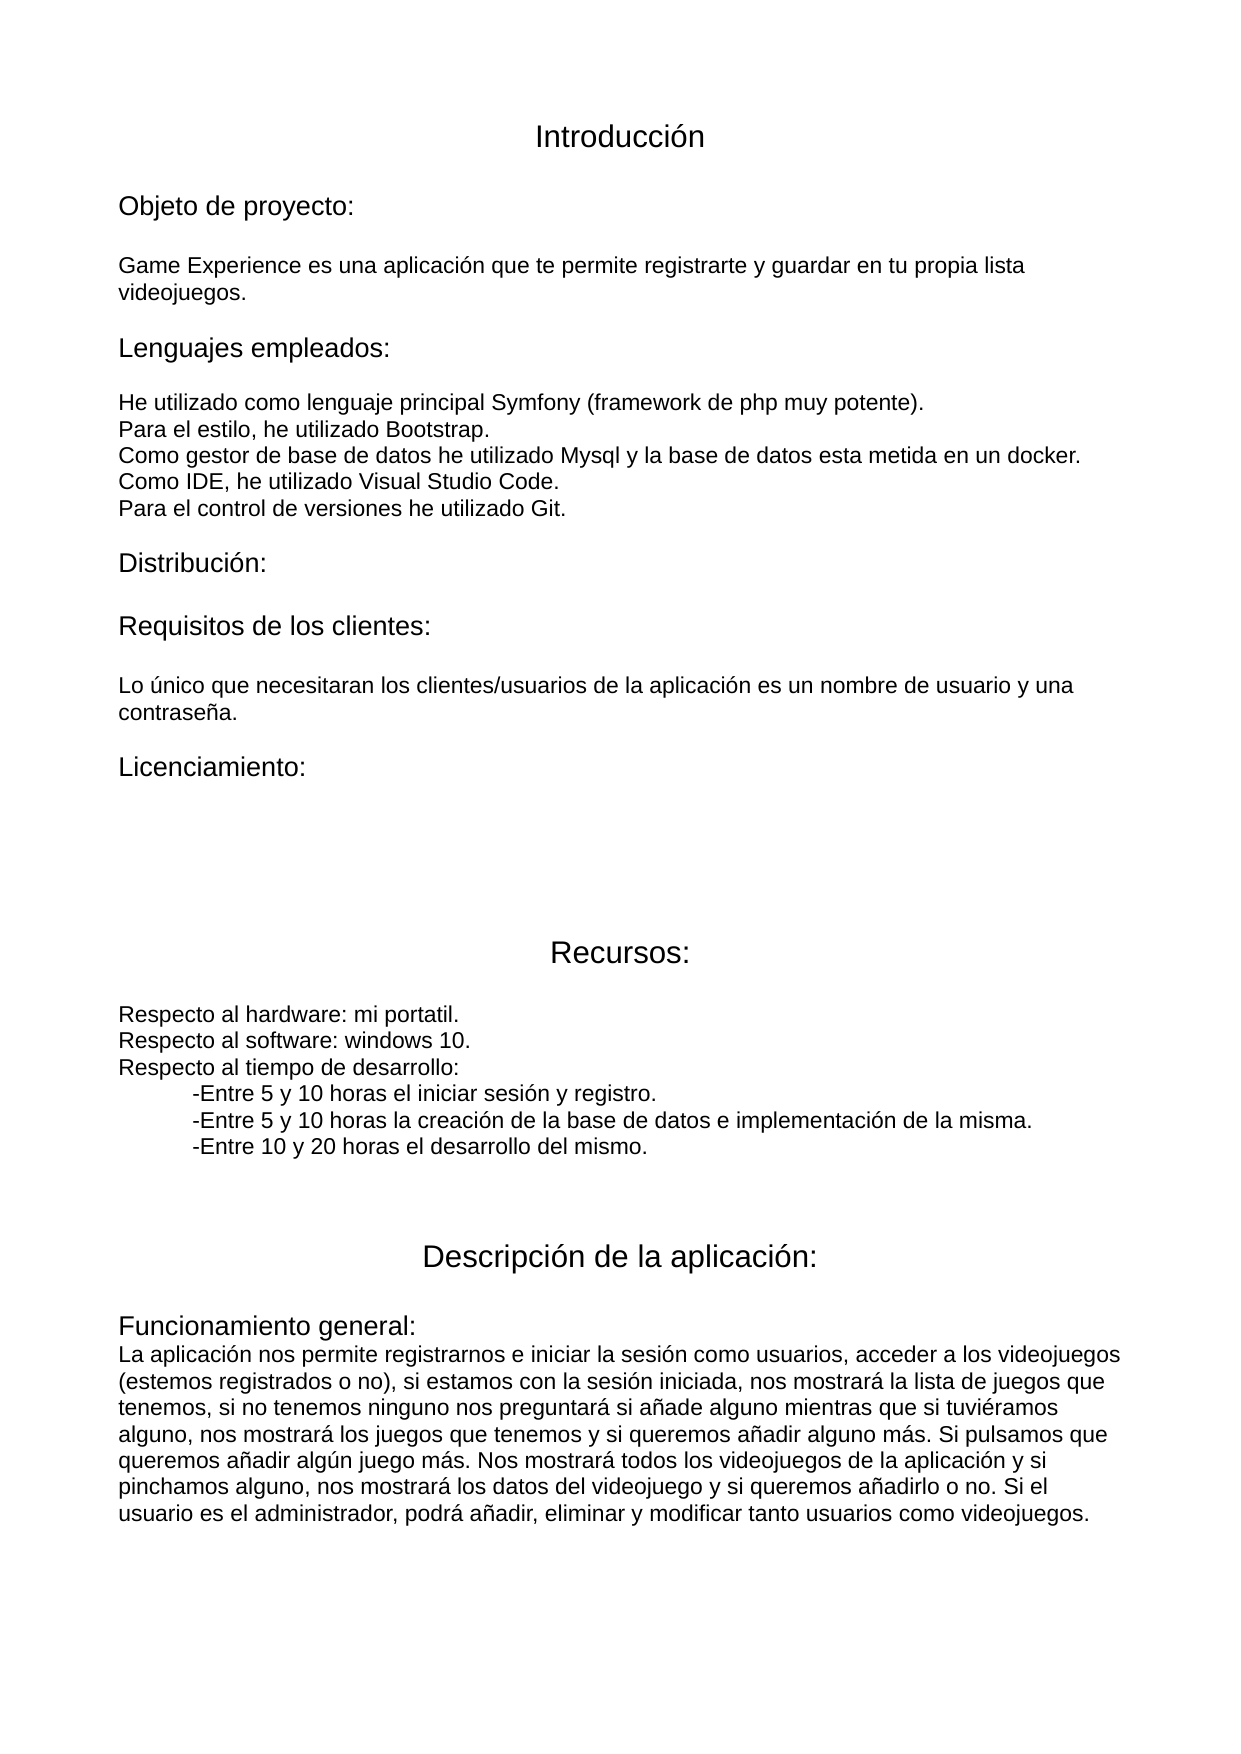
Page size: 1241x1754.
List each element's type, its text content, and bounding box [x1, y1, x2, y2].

text Introducción [118, 118, 1122, 154]
text Respecto al software: windows 10. [118, 1027, 1122, 1054]
text Recursos: [118, 934, 1122, 970]
text Para el control de versiones he utilizado Git. [118, 494, 1122, 521]
text Lenguajes empleados: [118, 332, 1122, 363]
text La aplicación nos permite registrarnos e iniciar la sesión como usuarios, acceder a los videojuegos (estemos registrados o no), si estamos con la sesión iniciada, nos mostrará la lista de juegos que tenemos, si no tenemos ninguno nos preguntará si añade alguno mientras que si tuviéramos alguno, nos mostrará los juegos que tenemos y si queremos añadir alguno más. Si pulsamos que queremos añadir algún juego más. Nos mostrará todos los videojuegos de la aplicación y si pinchamos alguno, nos mostrará los datos del videojuego y si queremos añadirlo o no. Si el usuario es el administrador, podrá añadir, eliminar y modificar tanto usuarios como videojuegos. [118, 1341, 1122, 1526]
text -Entre 5 y 10 horas la creación de la base de datos e implementación de la misma. [118, 1107, 1122, 1133]
text Licenciamiento: [118, 751, 1122, 783]
text Game Experience es una aplicación que te permite registrarte y guardar en tu propia lista videojuegos. [118, 252, 1122, 305]
text Respecto al tiempo de desarrollo: [118, 1054, 1122, 1080]
text He utilizado como lenguaje principal Symfony (framework de php muy potente). [118, 389, 1122, 416]
text Respecto al hardware: mi portatil. [118, 1001, 1122, 1027]
text Distribución: [118, 547, 1122, 578]
text Objeto de proyecto: [118, 190, 1122, 221]
text Como gestor de base de datos he utilizado Mysql y la base de datos esta metida en un docker. [118, 442, 1122, 468]
text -Entre 10 y 20 horas el desarrollo del mismo. [118, 1133, 1122, 1159]
text Para el estilo, he utilizado Bootstrap. [118, 416, 1122, 442]
text -Entre 5 y 10 horas el iniciar sesión y registro. [118, 1080, 1122, 1107]
text Funcionamiento general: [118, 1310, 1122, 1341]
text Como IDE, he utilizado Visual Studio Code. [118, 468, 1122, 494]
text Requisitos de los clientes: [118, 610, 1122, 641]
text Descripción de la aplicación: [118, 1238, 1122, 1274]
text Lo único que necesitaran los clientes/usuarios de la aplicación es un nombre de usuario y una contraseña. [118, 672, 1122, 725]
